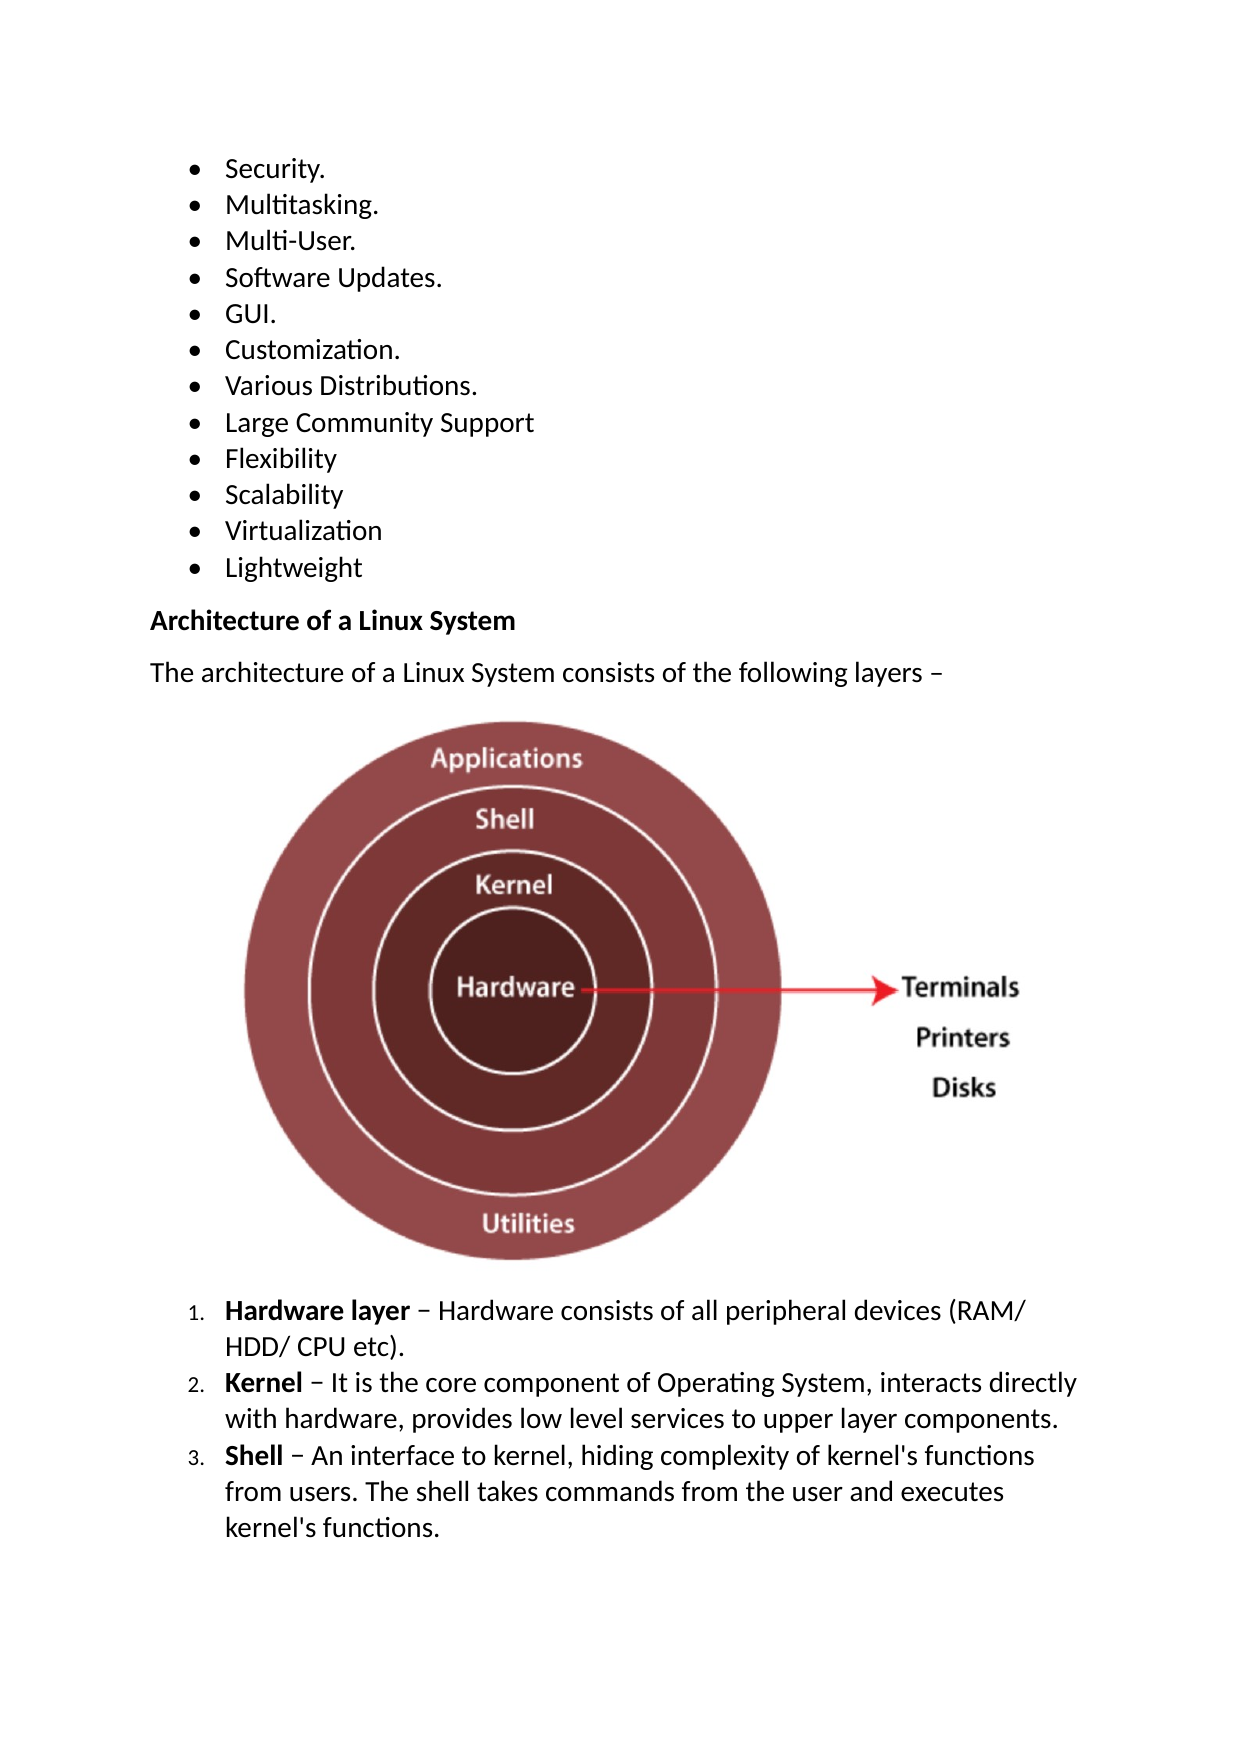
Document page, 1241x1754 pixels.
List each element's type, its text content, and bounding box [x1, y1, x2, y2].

list Various Distributions. [187, 367, 1090, 403]
list Flexibility [187, 440, 1090, 476]
list Lightweight [187, 549, 1090, 584]
list Kernel − It is the core component of Operating System, interacts directly with hardware, provides low level services to upper layer components. [187, 1364, 1090, 1436]
list Multi-User. [187, 222, 1090, 258]
text The architecture of a Linux System consists of the following layers – [150, 654, 1090, 690]
list Virtualization [187, 512, 1090, 548]
list Scalability [187, 476, 1090, 512]
list Shell − An interface to kernel, hiding complexity of kernel's functions from users. The shell takes commands from the user and executes kernel's functions. [187, 1437, 1090, 1545]
text Architecture of a Linux System [150, 602, 1090, 637]
list GUI. [187, 295, 1090, 331]
list Hardware layer − Hardware consists of all peripheral devices (RAM/ HDD/ CPU etc). [187, 1292, 1090, 1364]
list Customization. [187, 331, 1090, 367]
list Software Updates. [187, 259, 1090, 294]
list Security. [187, 150, 1090, 186]
list Multitasking. [187, 186, 1090, 222]
list Large Community Support [187, 404, 1090, 439]
